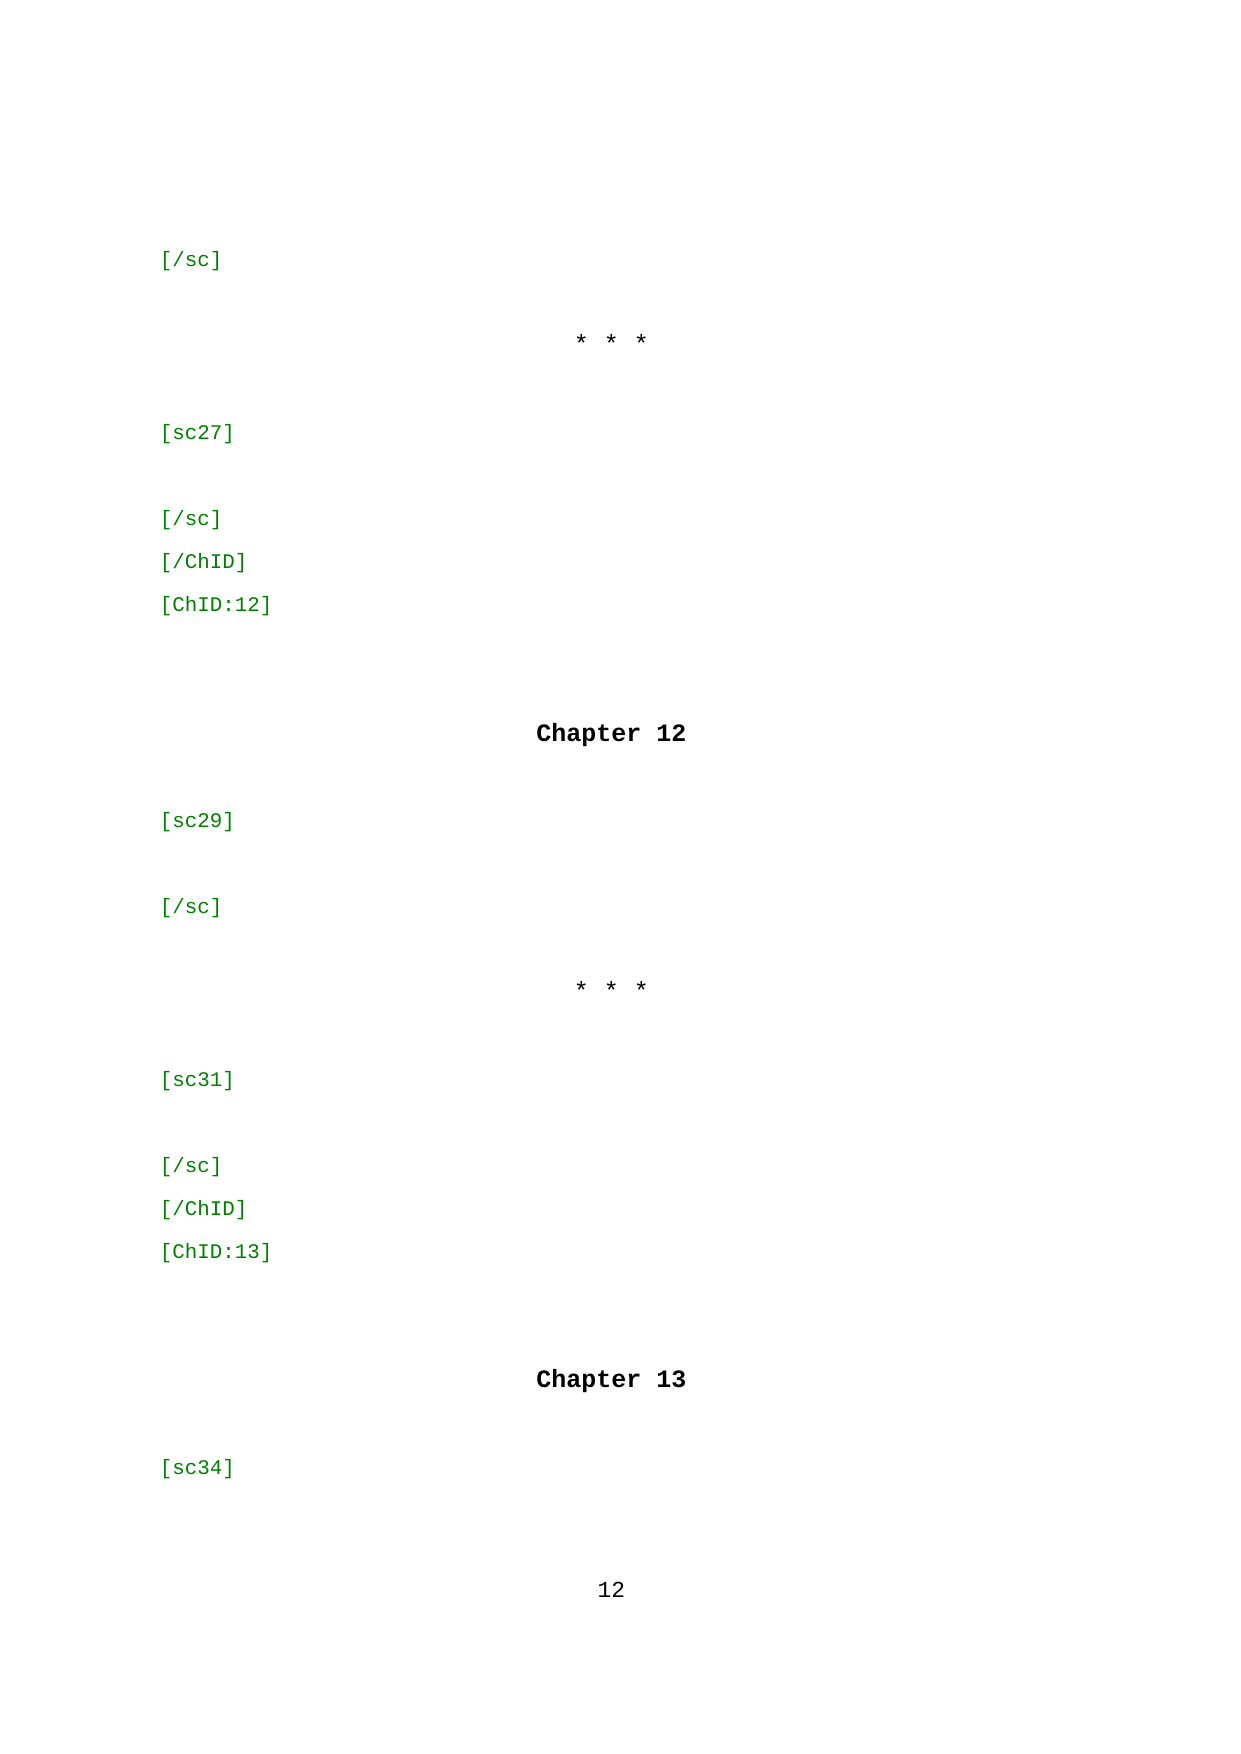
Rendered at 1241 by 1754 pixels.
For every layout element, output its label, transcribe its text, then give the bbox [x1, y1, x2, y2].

text [/ChID] [159, 534, 1063, 577]
text [/sc] [159, 1138, 1063, 1181]
text [/sc] [159, 491, 1063, 534]
subtitle * * * [159, 965, 1063, 1008]
text [sc31] [159, 1051, 1063, 1094]
text [ChID:13] [159, 1224, 1063, 1267]
text [/sc] [159, 232, 1063, 275]
subtitle Chapter 12 [159, 706, 1063, 749]
subtitle Chapter 13 [159, 1353, 1063, 1396]
text [sc34] [159, 1439, 1063, 1483]
text [/ChID] [159, 1181, 1063, 1224]
subtitle * * * [159, 318, 1063, 361]
text [sc27] [159, 404, 1063, 448]
text [/sc] [159, 879, 1063, 922]
text [ChID:12] [159, 577, 1063, 620]
text [sc29] [159, 793, 1063, 836]
